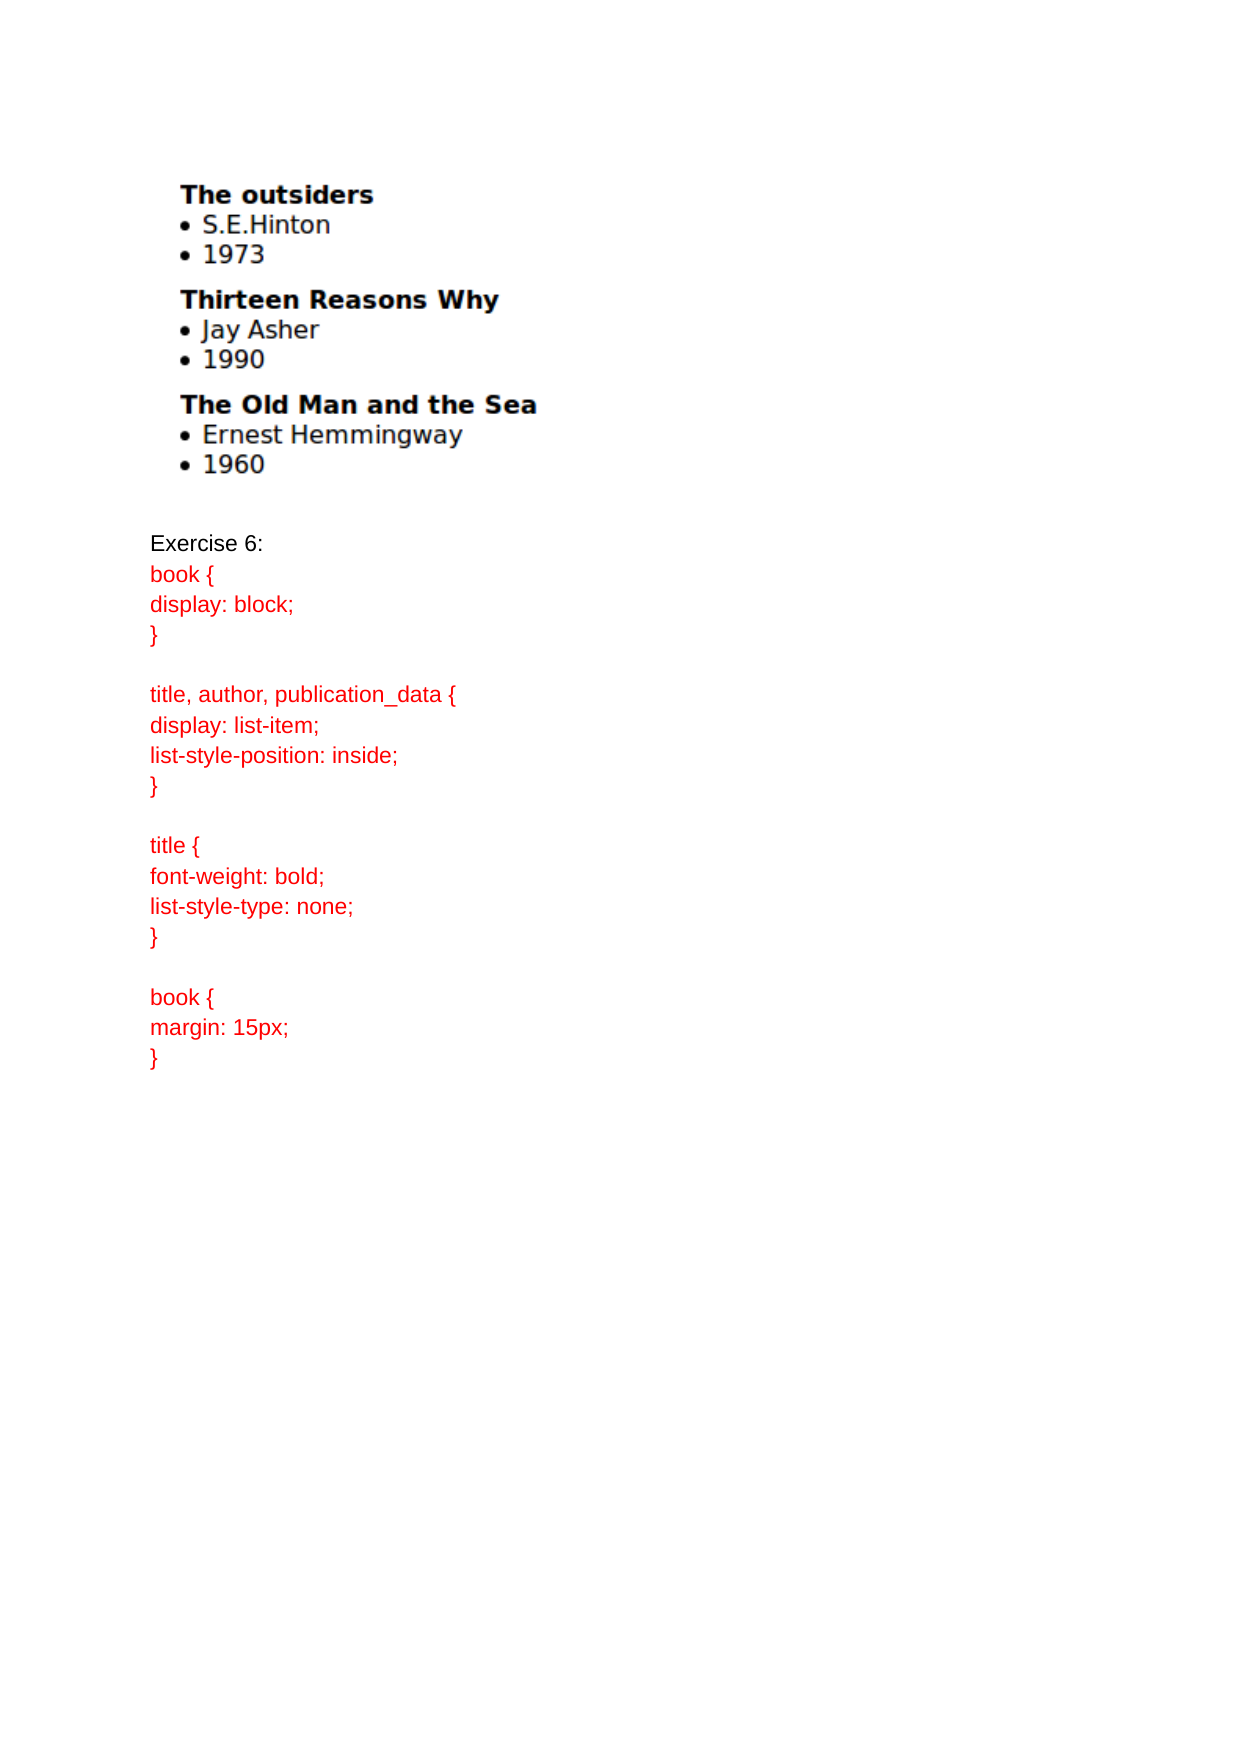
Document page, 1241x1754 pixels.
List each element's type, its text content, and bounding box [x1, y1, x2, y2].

text font-weight: bold; [150, 863, 1090, 889]
text } [150, 923, 1090, 949]
text list-style-type: none; [150, 893, 1090, 919]
text margin: 15px; [150, 1014, 1090, 1040]
picture [168, 168, 596, 508]
text } [150, 621, 1090, 647]
text display: block; [150, 591, 1090, 617]
text book { [150, 561, 1090, 587]
text } [150, 1044, 1090, 1070]
text display: list-item; [150, 712, 1090, 738]
text title, author, publication_data { [150, 681, 1090, 708]
text title { [150, 832, 1090, 859]
text Exercise 6: [150, 530, 1090, 557]
text book { [150, 983, 1090, 1010]
text } [150, 772, 1090, 798]
text list-style-position: inside; [150, 742, 1090, 768]
